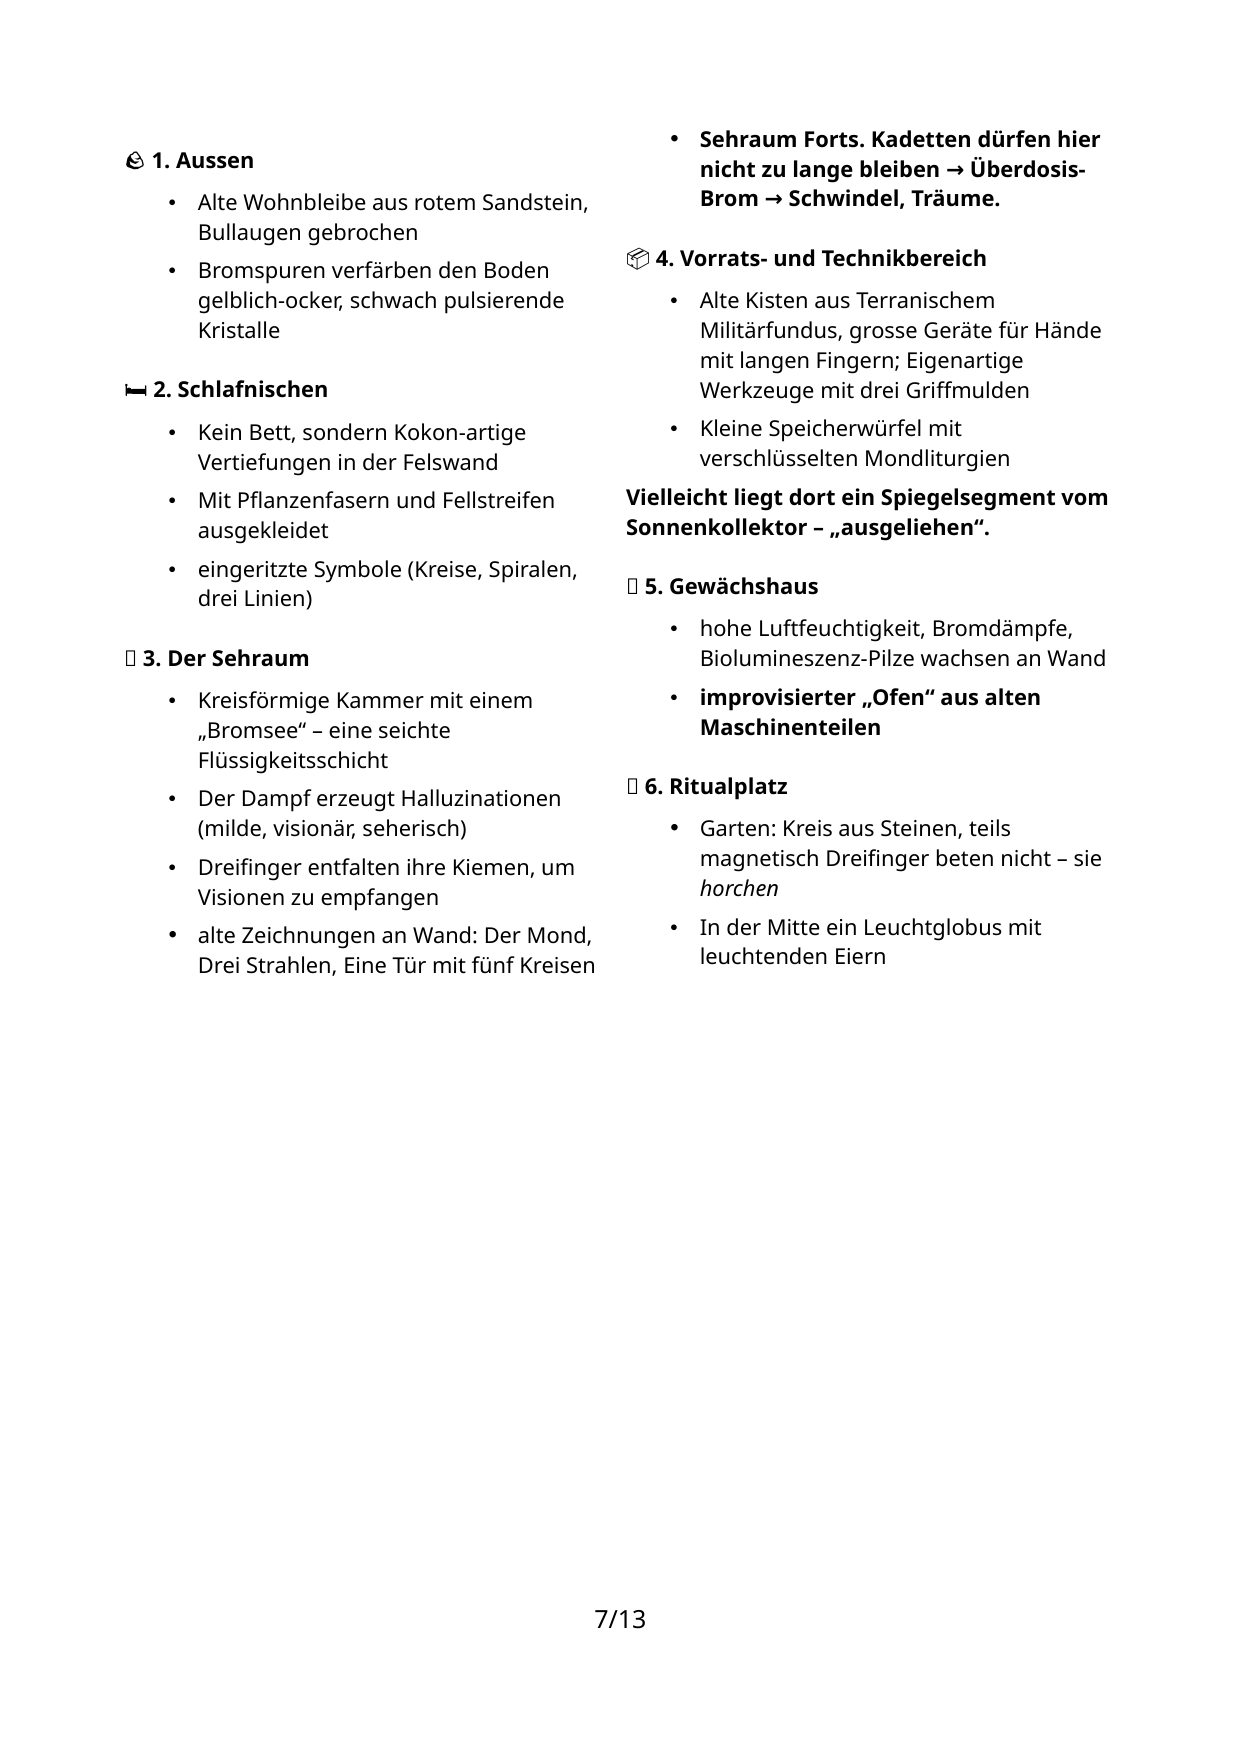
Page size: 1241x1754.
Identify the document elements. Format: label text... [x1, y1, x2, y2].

table_header Sehraum Forts. Kadetten dürfen hier nicht zu lange bleiben → Überdosis-Brom → Schwindel, Träume. 📦 4. Vorrats- und Technikbereich Alte Kisten aus Terranischem Militärfundus, grosse Geräte für Hände mit langen Fingern; Eigenartige Werkzeuge mit drei Griffmulden Kleine Speicherwürfel mit verschlüsselten Mondliturgien Vielleicht liegt dort ein Spiegelsegment vom Sonnenkollektor – „ausgeliehen“. 🔥 5. Gewächshaus hohe Luftfeuchtigkeit, Bromdämpfe, Biolumineszenz-Pilze wachsen an Wand improvisierter „Ofen“ aus alten Maschinenteilen 🔔 6. Ritualplatz Garten: Kreis aus Steinen, teils magnetisch Dreifinger beten nicht – sie horchen In der Mitte ein Leuchtglobus mit leuchtenden Eiern [620, 118, 1122, 994]
table_header 🪨 1. Aussen Alte Wohnbleibe aus rotem Sandstein, Bullaugen gebrochen Bromspuren verfärben den Boden gelblich-ocker, schwach pulsierende Kristalle 🛏️ 2. Schlafnischen Kein Bett, sondern Kokon-artige Vertiefungen in der Felswand Mit Pflanzenfasern und Fellstreifen ausgekleidet eingeritzte Symbole (Kreise, Spiralen, drei Linien) 🧿 3. Der Sehraum Kreisförmige Kammer mit einem „Bromsee“ – eine seichte Flüssigkeitsschicht Der Dampf erzeugt Halluzinationen (milde, visionär, seherisch) Dreifinger entfalten ihre Kiemen, um Visionen zu empfangen alte Zeichnungen an Wand: Der Mond, Drei Strahlen, Eine Tür mit fünf Kreisen [118, 118, 620, 994]
